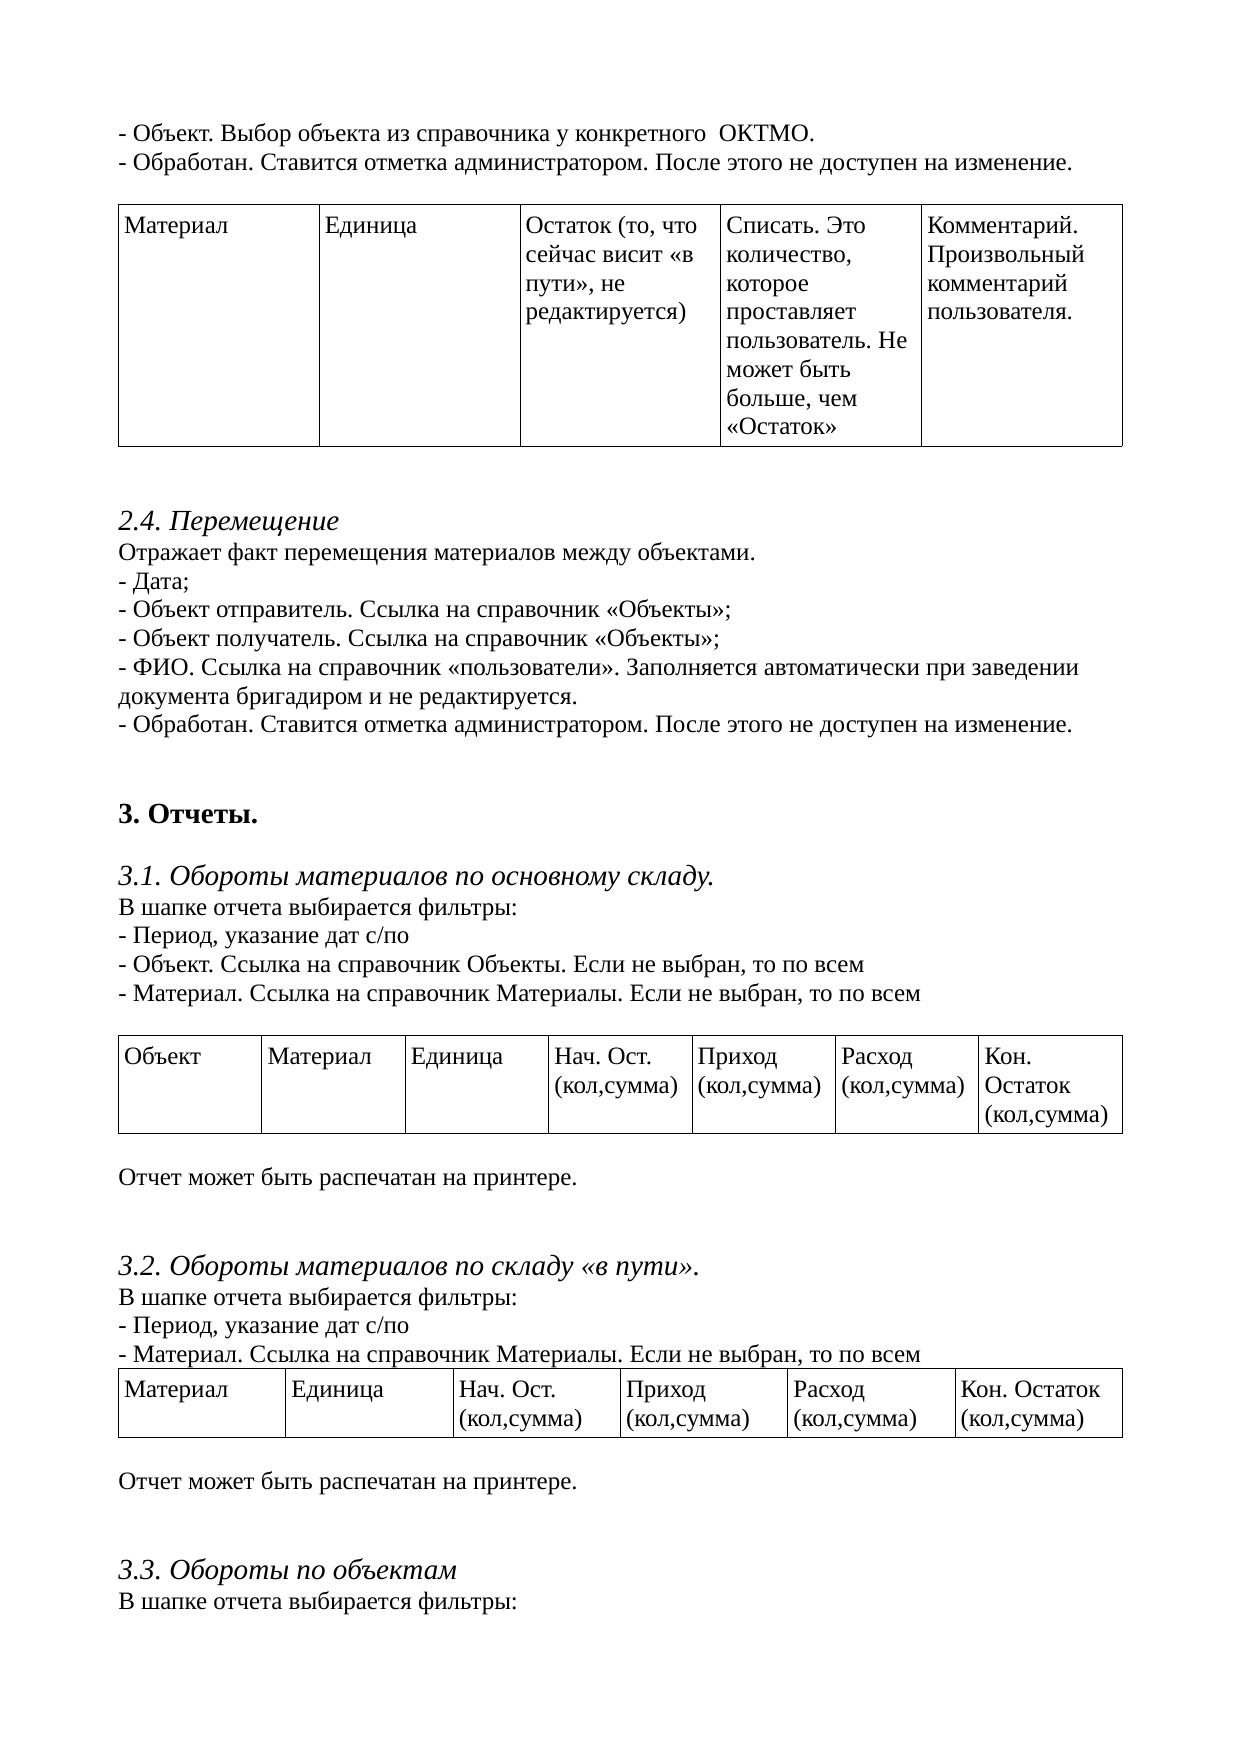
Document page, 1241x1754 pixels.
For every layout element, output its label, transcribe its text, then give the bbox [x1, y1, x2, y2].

table_header Остаток (то, что сейчас висит «в пути», не редактируется) [521, 205, 720, 446]
table_header Объект [119, 1036, 261, 1133]
table_header Единица [406, 1036, 548, 1133]
text - Объект. Выбор объекта из справочника у конкретного ОКТМО. [118, 118, 1122, 147]
table_header Материал [119, 1369, 285, 1437]
text - Период, указание дат с/по [118, 920, 1122, 949]
table_header Комментарий. Произвольный комментарий пользователя. [922, 205, 1122, 446]
text 3.2. Обороты материалов по складу «в пути». [118, 1248, 1122, 1282]
table_header Расход (кол,сумма) [788, 1369, 955, 1437]
table_header Единица [320, 205, 520, 446]
table_header Приход (кол,сумма) [693, 1036, 835, 1133]
text - Обработан. Ставится отметка администратором. После этого не доступен на изменение. [118, 709, 1122, 738]
text 3.3. Обороты по объектам [118, 1552, 1122, 1586]
text Отражает факт перемещения материалов между объектами. [118, 537, 1122, 566]
text - ФИО. Ссылка на справочник «пользователи». Заполняется автоматически при заведении документа бригадиром и не редактируется. [118, 652, 1122, 709]
text Отчет может быть распечатан на принтере. [118, 1162, 1122, 1191]
text 2.4. Перемещение [118, 503, 1122, 537]
text - Объект отправитель. Ссылка на справочник «Объекты»; [118, 594, 1122, 623]
text - Материал. Ссылка на справочник Материалы. Если не выбран, то по всем [118, 1339, 1122, 1368]
text 3. Отчеты. [118, 796, 1122, 829]
text - Объект получатель. Ссылка на справочник «Объекты»; [118, 623, 1122, 652]
text Отчет может быть распечатан на принтере. [118, 1466, 1122, 1495]
table_header Кон. Остаток (кол,сумма) [956, 1369, 1122, 1437]
table_header Приход (кол,сумма) [621, 1369, 787, 1437]
text В шапке отчета выбирается фильтры: [118, 892, 1122, 920]
text В шапке отчета выбирается фильтры: [118, 1586, 1122, 1614]
table_header Кон. Остаток (кол,сумма) [979, 1036, 1122, 1133]
table_header Расход (кол,сумма) [836, 1036, 978, 1133]
text - Объект. Ссылка на справочник Объекты. Если не выбран, то по всем [118, 949, 1122, 978]
text В шапке отчета выбирается фильтры: [118, 1282, 1122, 1311]
table_header Нач. Ост. (кол,сумма) [549, 1036, 692, 1133]
text 3.1. Обороты материалов по основному складу. [118, 858, 1122, 892]
table_header Материал [119, 205, 319, 446]
table_header Списать. Это количество, которое проставляет пользователь. Не может быть больше, чем «Остаток» [721, 205, 921, 446]
text - Дата; [118, 566, 1122, 594]
table_header Нач. Ост. (кол,сумма) [454, 1369, 620, 1437]
table_header Материал [262, 1036, 405, 1133]
text - Период, указание дат с/по [118, 1311, 1122, 1339]
text - Обработан. Ставится отметка администратором. После этого не доступен на изменение. [118, 147, 1122, 176]
text - Материал. Ссылка на справочник Материалы. Если не выбран, то по всем [118, 978, 1122, 1007]
table_header Единица [286, 1369, 453, 1437]
